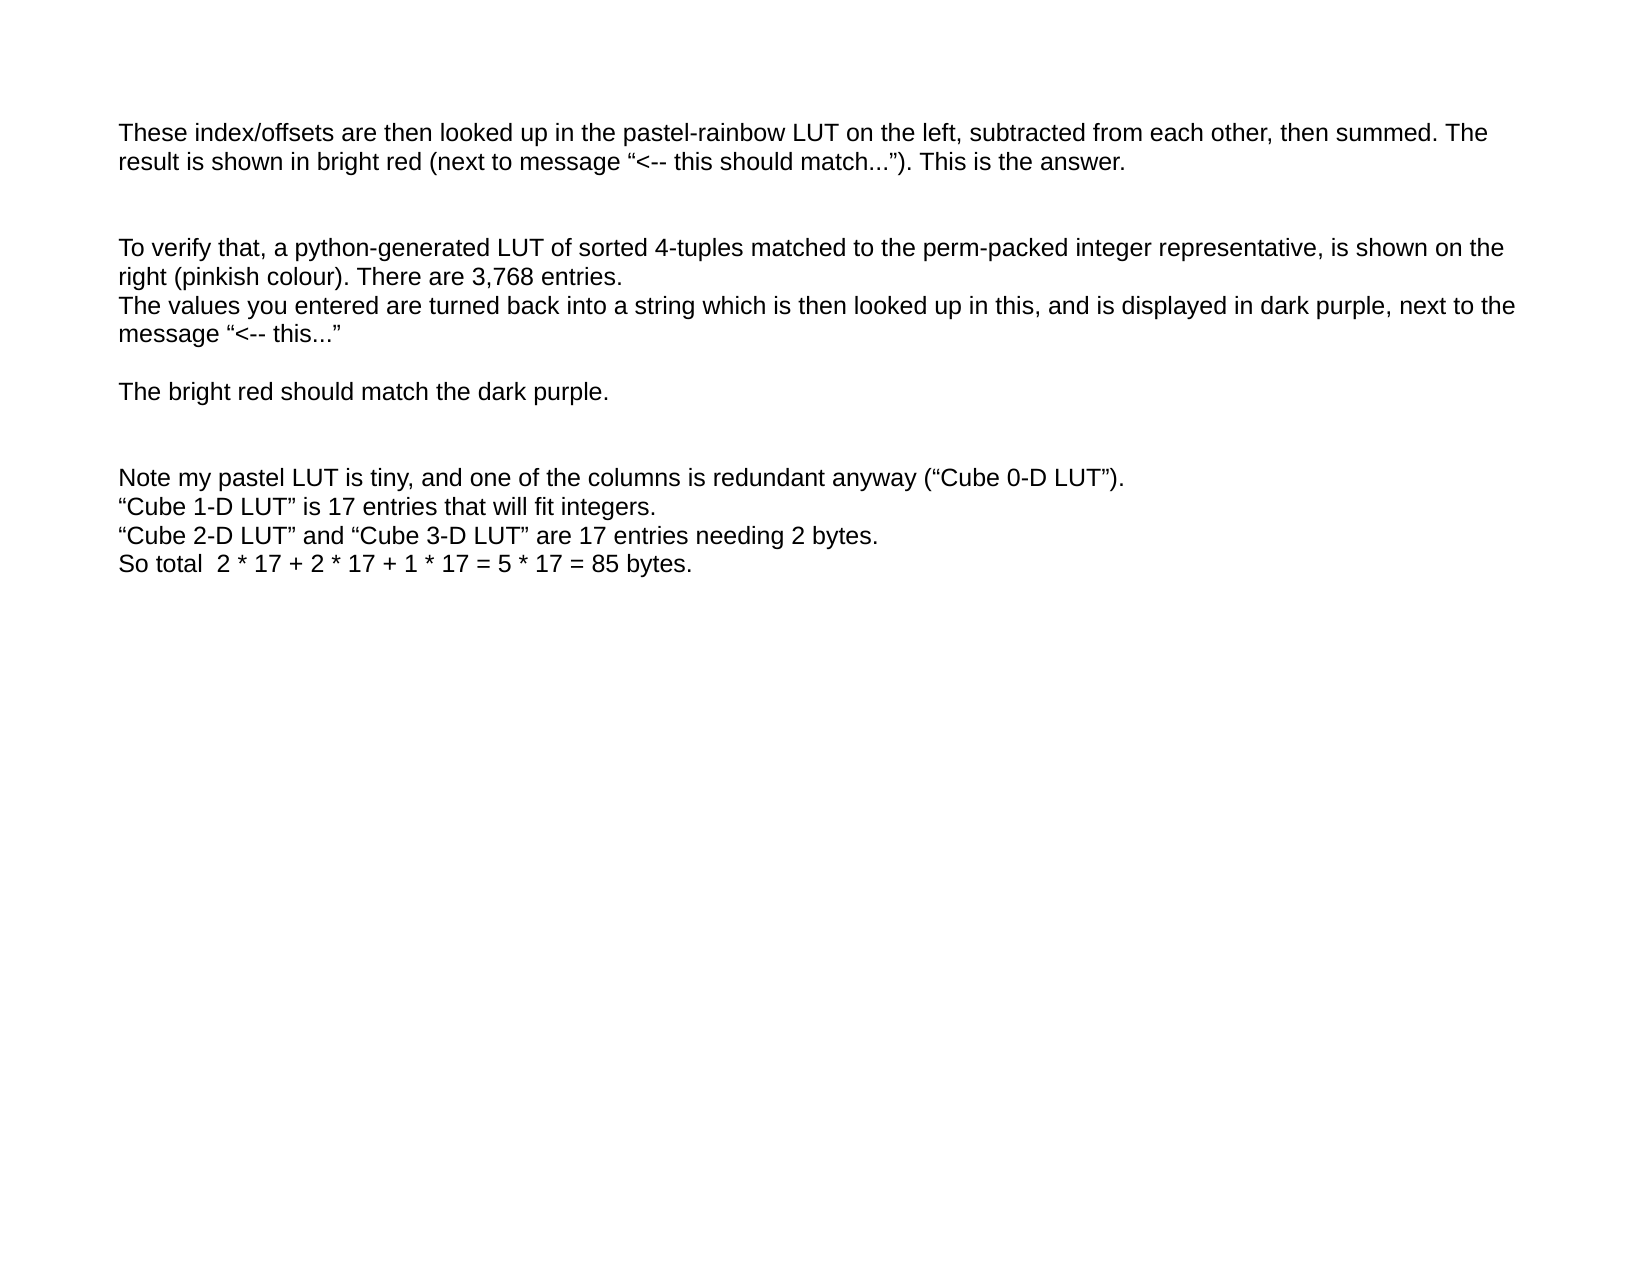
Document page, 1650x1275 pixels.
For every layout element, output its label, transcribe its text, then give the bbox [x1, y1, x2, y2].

text To verify that, a python-generated LUT of sorted 4-tuples matched to the perm-packed integer representative, is shown on the right (pinkish colour). There are 3,768 entries. [118, 233, 1532, 291]
text So total 2 * 17 + 2 * 17 + 1 * 17 = 5 * 17 = 85 bytes. [118, 549, 1532, 578]
text “Cube 1-D LUT” is 17 entries that will fit integers. [118, 492, 1532, 521]
text The bright red should match the dark purple. [118, 377, 1532, 406]
text “Cube 2-D LUT” and “Cube 3-D LUT” are 17 entries needing 2 bytes. [118, 521, 1532, 549]
text Note my pastel LUT is tiny, and one of the columns is redundant anyway (“Cube 0-D LUT”). [118, 463, 1532, 492]
text These index/offsets are then looked up in the pastel-rainbow LUT on the left, subtracted from each other, then summed. The result is shown in bright red (next to message “<-- this should match...”). This is the answer. [118, 118, 1532, 176]
text The values you entered are turned back into a string which is then looked up in this, and is displayed in dark purple, next to the message “<-- this...” [118, 291, 1532, 348]
